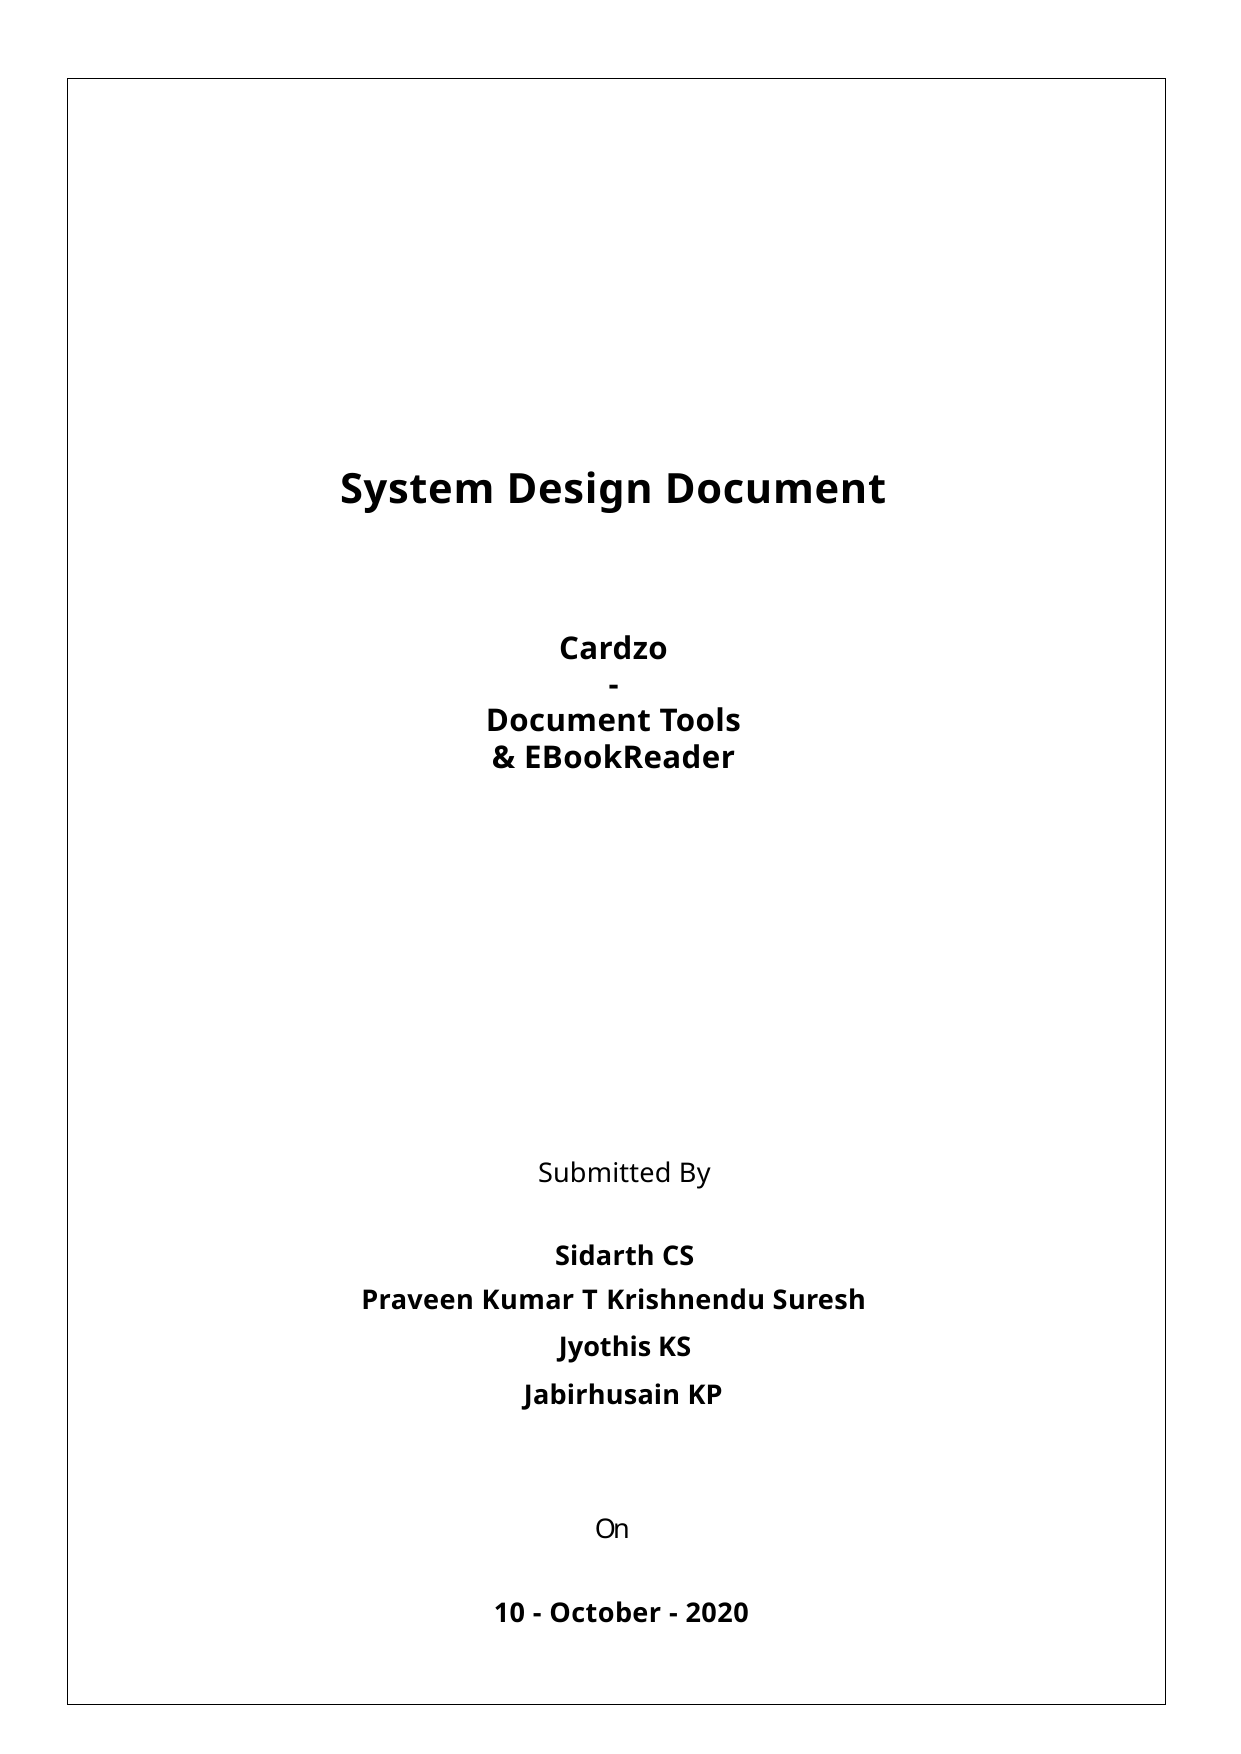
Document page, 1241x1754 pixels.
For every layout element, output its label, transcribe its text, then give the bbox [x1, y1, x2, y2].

text System Design Document [70, 456, 1156, 516]
text Document Tools [70, 703, 1101, 739]
text Submitted By [227, 1157, 968, 1188]
text Jyothis KS [261, 1319, 955, 1366]
text & EBookReader [70, 739, 1101, 775]
text - [70, 667, 1101, 703]
text Jabirhusain KP [227, 1366, 986, 1413]
text 10 - October - 2020 [222, 1597, 1021, 1628]
text Praveen Kumar T Krishnendu Suresh [227, 1272, 987, 1319]
text Sidarth CS [241, 1240, 958, 1272]
text Cardzo [70, 630, 1101, 667]
text On [222, 1513, 874, 1545]
